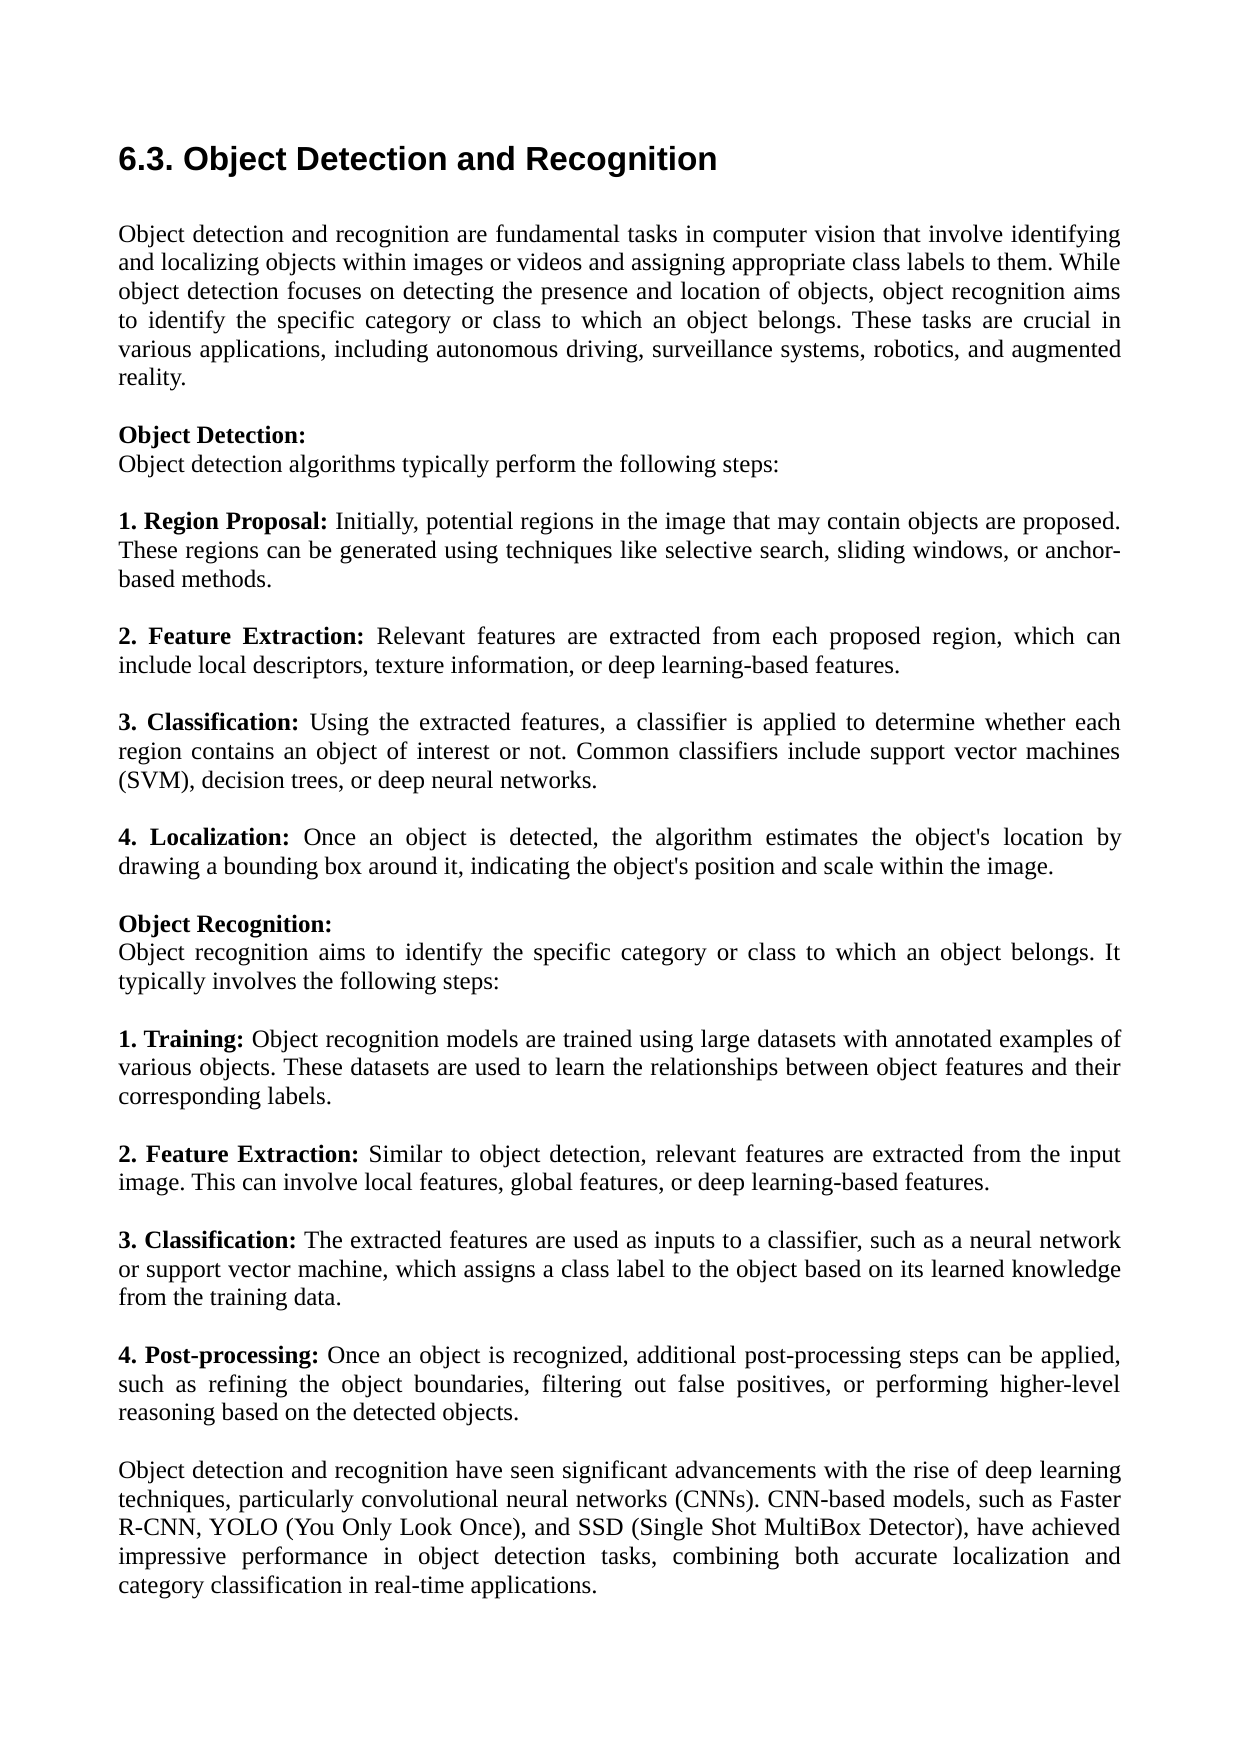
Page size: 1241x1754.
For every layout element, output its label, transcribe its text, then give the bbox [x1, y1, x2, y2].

text 2. Feature Extraction: Similar to object detection, relevant features are extracted from the input image. This can involve local features, global features, or deep learning-based features. [118, 1139, 1122, 1196]
text 3. Classification: The extracted features are used as inputs to a classifier, such as a neural network or support vector machine, which assigns a class label to the object based on its learned knowledge from the training data. [118, 1225, 1122, 1311]
text 1. Region Proposal: Initially, potential regions in the image that may contain objects are proposed. These regions can be generated using techniques like selective search, sliding windows, or anchor-based methods. [118, 506, 1122, 592]
subtitle 6.3. Object Detection and Recognition [118, 139, 1122, 177]
text Object Detection: [118, 420, 1122, 449]
text 3. Classification: Using the extracted features, a classifier is applied to determine whether each region contains an object of interest or not. Common classifiers include support vector machines (SVM), decision trees, or deep neural networks. [118, 707, 1122, 794]
text 2. Feature Extraction: Relevant features are extracted from each proposed region, which can include local descriptors, texture information, or deep learning-based features. [118, 621, 1122, 679]
text 4. Localization: Once an object is detected, the algorithm estimates the object's location by drawing a bounding box around it, indicating the object's position and scale within the image. [118, 822, 1122, 880]
text Object detection algorithms typically perform the following steps: [118, 449, 1122, 477]
text 1. Training: Object recognition models are trained using large datasets with annotated examples of various objects. These datasets are used to learn the relationships between object features and their corresponding labels. [118, 1024, 1122, 1110]
text Object Recognition: [118, 909, 1122, 937]
text Object detection and recognition are fundamental tasks in computer vision that involve identifying and localizing objects within images or videos and assigning appropriate class labels to them. While object detection focuses on detecting the presence and location of objects, object recognition aims to identify the specific category or class to which an object belongs. These tasks are crucial in various applications, including autonomous driving, surveillance systems, robotics, and augmented reality. [118, 219, 1122, 391]
text Object detection and recognition have seen significant advancements with the rise of deep learning techniques, particularly convolutional neural networks (CNNs). CNN-based models, such as Faster R-CNN, YOLO (You Only Look Once), and SSD (Single Shot MultiBox Detector), have achieved impressive performance in object detection tasks, combining both accurate localization and category classification in real-time applications. [118, 1455, 1122, 1599]
text Object recognition aims to identify the specific category or class to which an object belongs. It typically involves the following steps: [118, 937, 1122, 995]
text 4. Post-processing: Once an object is recognized, additional post-processing steps can be applied, such as refining the object boundaries, filtering out false positives, or performing higher-level reasoning based on the detected objects. [118, 1340, 1122, 1426]
